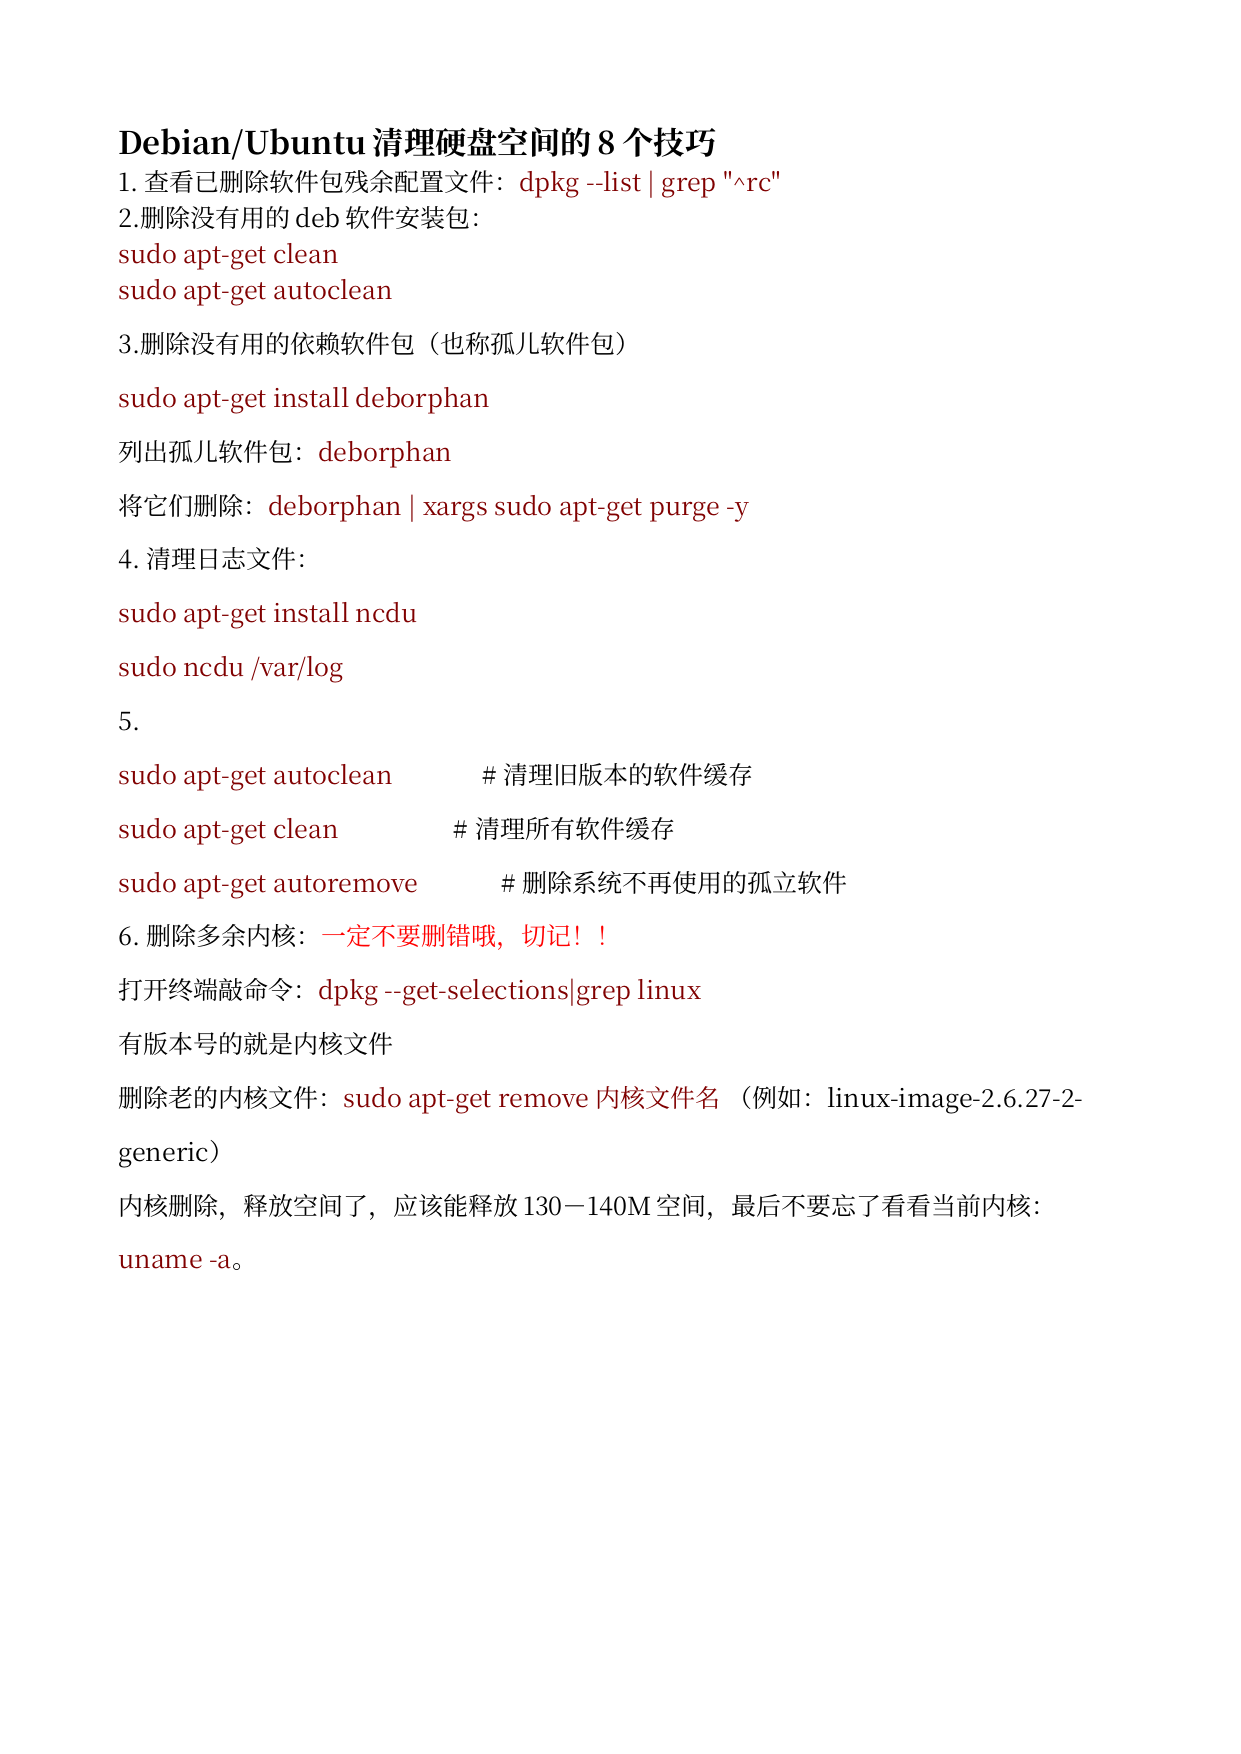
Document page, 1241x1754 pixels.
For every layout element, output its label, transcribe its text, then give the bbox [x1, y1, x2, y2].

text 3.删除没有用的依赖软件包（也称孤儿软件包） [118, 325, 1122, 361]
text 列出孤儿软件包：deborphan [118, 432, 1122, 468]
text 2.删除没有用的deb软件安装包： [118, 199, 1122, 235]
text 5. [118, 702, 1122, 738]
text sudo ncdu /var/log [118, 648, 1122, 684]
text sudo apt-get clean # 清理所有软件缓存 [118, 809, 1122, 845]
text 4. 清理日志文件： [118, 540, 1122, 576]
text sudo apt-get autoremove # 删除系统不再使用的孤立软件 [118, 863, 1122, 899]
text sudo apt-get autoclean [118, 271, 1122, 307]
text 将它们删除：deborphan | xargs sudo apt-get purge -y [118, 486, 1122, 522]
text Debian/Ubuntu清理硬盘空间的8个技巧 [118, 118, 1122, 163]
text 6. 删除多余内核：一定不要删错哦，切记！！ [118, 917, 1122, 953]
text sudo apt-get install ncdu [118, 594, 1122, 630]
text sudo apt-get clean [118, 235, 1122, 271]
text 有版本号的就是内核文件 [118, 1025, 1122, 1061]
text 1. 查看已删除软件包残余配置文件：dpkg --list | grep "^rc" [118, 163, 1122, 199]
text 内核删除，释放空间了，应该能释放130－140M空间，最后不要忘了看看当前内核：uname -a。 [118, 1186, 1122, 1276]
text 删除老的内核文件：sudo apt-get remove 内核文件名 （例如：linux-image-2.6.27-2-generic） [118, 1079, 1122, 1168]
text sudo apt-get autoclean # 清理旧版本的软件缓存 [118, 756, 1122, 791]
text 打开终端敲命令：dpkg --get-selections|grep linux [118, 971, 1122, 1007]
text sudo apt-get install deborphan [118, 378, 1122, 414]
